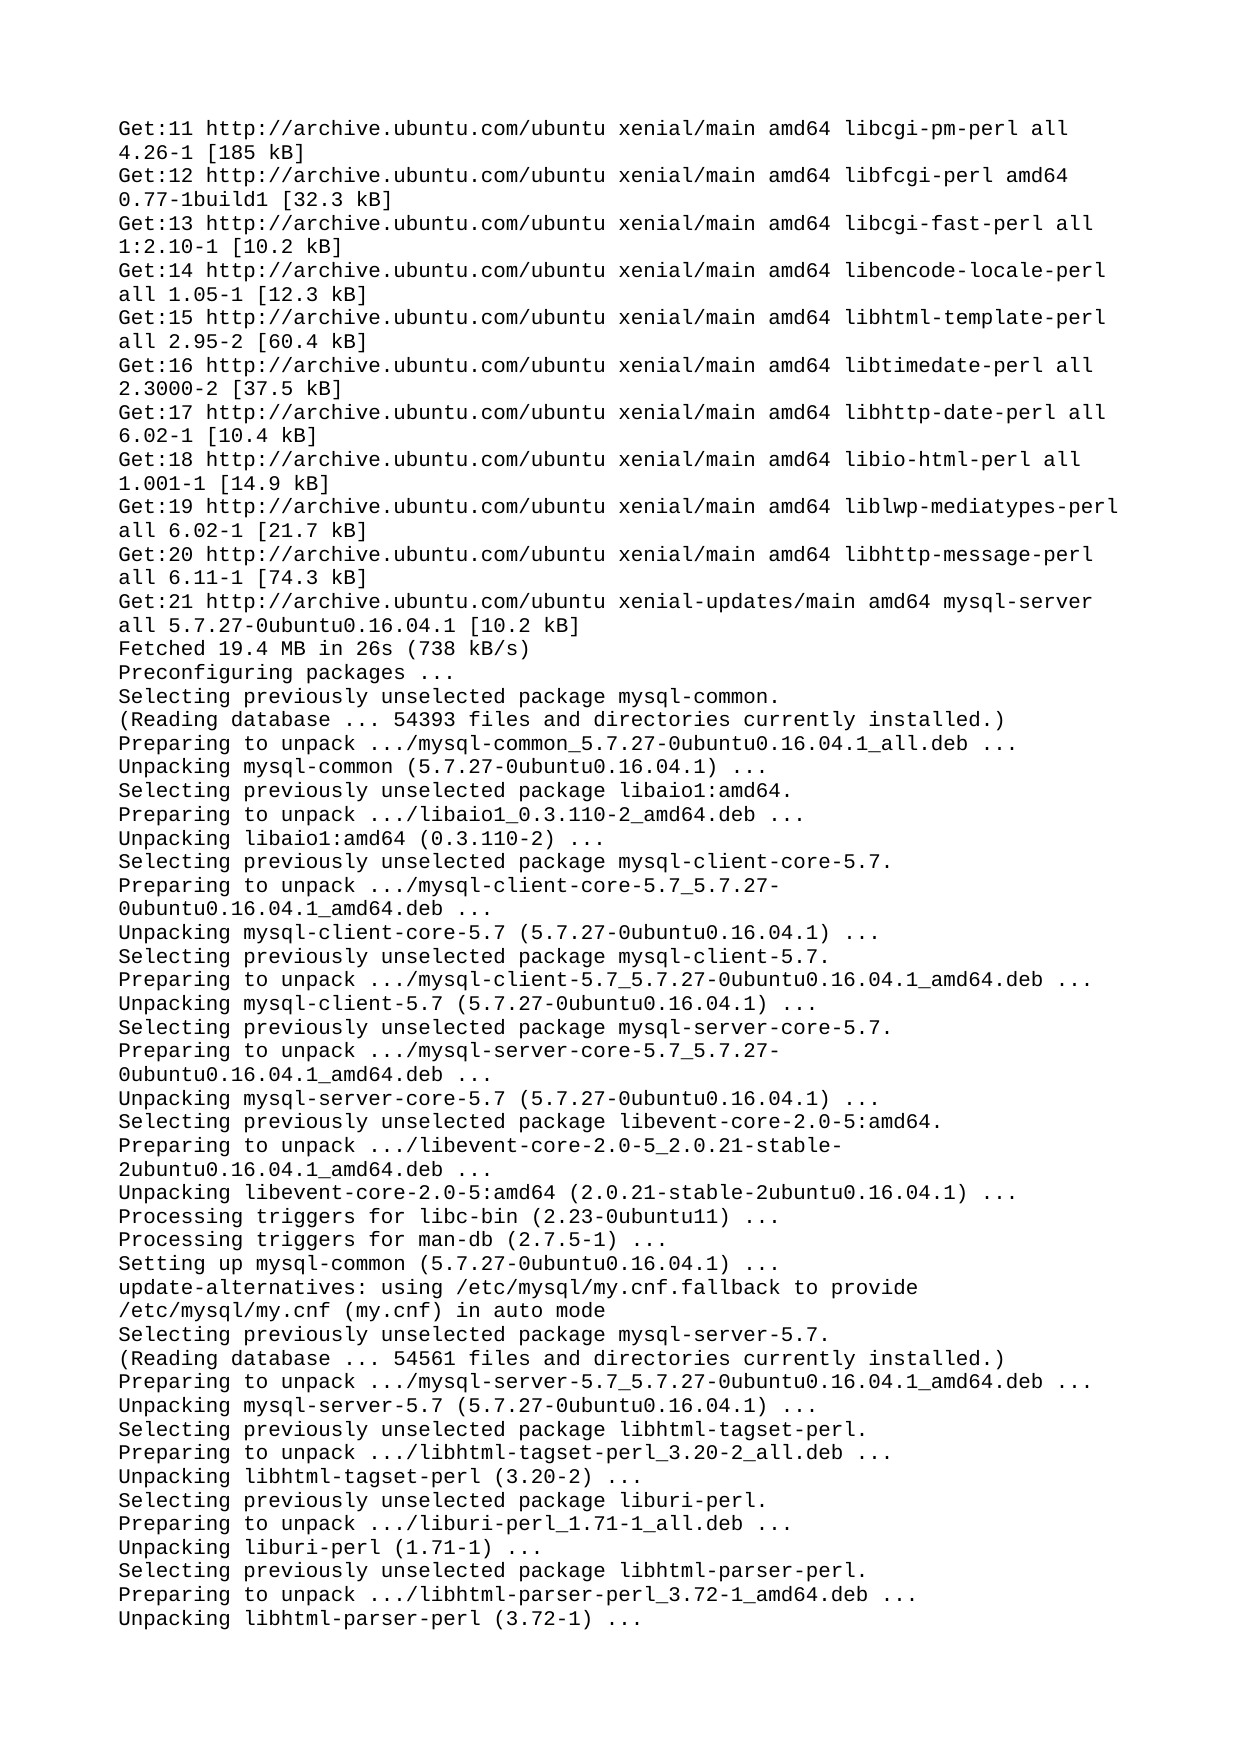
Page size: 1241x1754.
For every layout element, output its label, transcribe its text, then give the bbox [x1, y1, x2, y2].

text Preparing to unpack .../libhtml-parser-perl_3.72-1_amd64.deb ... [118, 1584, 1122, 1608]
text Preparing to unpack .../mysql-common_5.7.27-0ubuntu0.16.04.1_all.deb ... [118, 733, 1122, 757]
text Preparing to unpack .../libhtml-tagset-perl_3.20-2_all.deb ... [118, 1442, 1122, 1466]
text Preparing to unpack .../libaio1_0.3.110-2_amd64.deb ... [118, 804, 1122, 827]
text Unpacking liburi-perl (1.71-1) ... [118, 1537, 1122, 1561]
text Get:15 http://archive.ubuntu.com/ubuntu xenial/main amd64 libhtml-template-perl all 2.95-2 [60.4 kB] [118, 307, 1122, 354]
text Unpacking mysql-client-core-5.7 (5.7.27-0ubuntu0.16.04.1) ... [118, 922, 1122, 946]
text Preparing to unpack .../liburi-perl_1.71-1_all.deb ... [118, 1513, 1122, 1537]
text Processing triggers for libc-bin (2.23-0ubuntu11) ... [118, 1206, 1122, 1229]
text Selecting previously unselected package mysql-client-5.7. [118, 946, 1122, 969]
text Get:16 http://archive.ubuntu.com/ubuntu xenial/main amd64 libtimedate-perl all 2.3000-2 [37.5 kB] [118, 354, 1122, 402]
text update-alternatives: using /etc/mysql/my.cnf.fallback to provide /etc/mysql/my.cnf (my.cnf) in auto mode [118, 1277, 1122, 1324]
text Unpacking mysql-server-core-5.7 (5.7.27-0ubuntu0.16.04.1) ... [118, 1088, 1122, 1111]
text Unpacking mysql-common (5.7.27-0ubuntu0.16.04.1) ... [118, 757, 1122, 780]
text Preparing to unpack .../mysql-client-core-5.7_5.7.27-0ubuntu0.16.04.1_amd64.deb ... [118, 875, 1122, 922]
text Unpacking libhtml-parser-perl (3.72-1) ... [118, 1608, 1122, 1631]
text Get:20 http://archive.ubuntu.com/ubuntu xenial/main amd64 libhttp-message-perl all 6.11-1 [74.3 kB] [118, 544, 1122, 591]
text Unpacking libaio1:amd64 (0.3.110-2) ... [118, 827, 1122, 851]
text Get:13 http://archive.ubuntu.com/ubuntu xenial/main amd64 libcgi-fast-perl all 1:2.10-1 [10.2 kB] [118, 213, 1122, 260]
text Unpacking mysql-client-5.7 (5.7.27-0ubuntu0.16.04.1) ... [118, 993, 1122, 1017]
text Selecting previously unselected package libevent-core-2.0-5:amd64. [118, 1111, 1122, 1135]
text Selecting previously unselected package mysql-common. [118, 686, 1122, 709]
text Unpacking libevent-core-2.0-5:amd64 (2.0.21-stable-2ubuntu0.16.04.1) ... [118, 1182, 1122, 1206]
text Preparing to unpack .../libevent-core-2.0-5_2.0.21-stable-2ubuntu0.16.04.1_amd64.deb ... [118, 1135, 1122, 1182]
text Preconfiguring packages ... [118, 662, 1122, 686]
text Selecting previously unselected package libhtml-tagset-perl. [118, 1419, 1122, 1442]
text Fetched 19.4 MB in 26s (738 kB/s) [118, 638, 1122, 662]
text Selecting previously unselected package libaio1:amd64. [118, 780, 1122, 804]
text Get:21 http://archive.ubuntu.com/ubuntu xenial-updates/main amd64 mysql-server all 5.7.27-0ubuntu0.16.04.1 [10.2 kB] [118, 591, 1122, 638]
text Setting up mysql-common (5.7.27-0ubuntu0.16.04.1) ... [118, 1253, 1122, 1277]
text Selecting previously unselected package mysql-server-core-5.7. [118, 1017, 1122, 1040]
text Selecting previously unselected package mysql-client-core-5.7. [118, 851, 1122, 875]
text Unpacking mysql-server-5.7 (5.7.27-0ubuntu0.16.04.1) ... [118, 1395, 1122, 1419]
text Processing triggers for man-db (2.7.5-1) ... [118, 1229, 1122, 1253]
text Get:11 http://archive.ubuntu.com/ubuntu xenial/main amd64 libcgi-pm-perl all 4.26-1 [185 kB] [118, 118, 1122, 165]
text Get:17 http://archive.ubuntu.com/ubuntu xenial/main amd64 libhttp-date-perl all 6.02-1 [10.4 kB] [118, 402, 1122, 449]
text Get:14 http://archive.ubuntu.com/ubuntu xenial/main amd64 libencode-locale-perl all 1.05-1 [12.3 kB] [118, 260, 1122, 307]
text Preparing to unpack .../mysql-client-5.7_5.7.27-0ubuntu0.16.04.1_amd64.deb ... [118, 969, 1122, 993]
text Get:19 http://archive.ubuntu.com/ubuntu xenial/main amd64 liblwp-mediatypes-perl all 6.02-1 [21.7 kB] [118, 496, 1122, 544]
text (Reading database ... 54393 files and directories currently installed.) [118, 709, 1122, 733]
text Preparing to unpack .../mysql-server-5.7_5.7.27-0ubuntu0.16.04.1_amd64.deb ... [118, 1371, 1122, 1395]
text Preparing to unpack .../mysql-server-core-5.7_5.7.27-0ubuntu0.16.04.1_amd64.deb ... [118, 1040, 1122, 1088]
text Selecting previously unselected package liburi-perl. [118, 1489, 1122, 1513]
text Get:18 http://archive.ubuntu.com/ubuntu xenial/main amd64 libio-html-perl all 1.001-1 [14.9 kB] [118, 449, 1122, 496]
text (Reading database ... 54561 files and directories currently installed.) [118, 1348, 1122, 1371]
text Selecting previously unselected package mysql-server-5.7. [118, 1324, 1122, 1348]
text Unpacking libhtml-tagset-perl (3.20-2) ... [118, 1466, 1122, 1489]
text Selecting previously unselected package libhtml-parser-perl. [118, 1561, 1122, 1584]
text Get:12 http://archive.ubuntu.com/ubuntu xenial/main amd64 libfcgi-perl amd64 0.77-1build1 [32.3 kB] [118, 165, 1122, 213]
